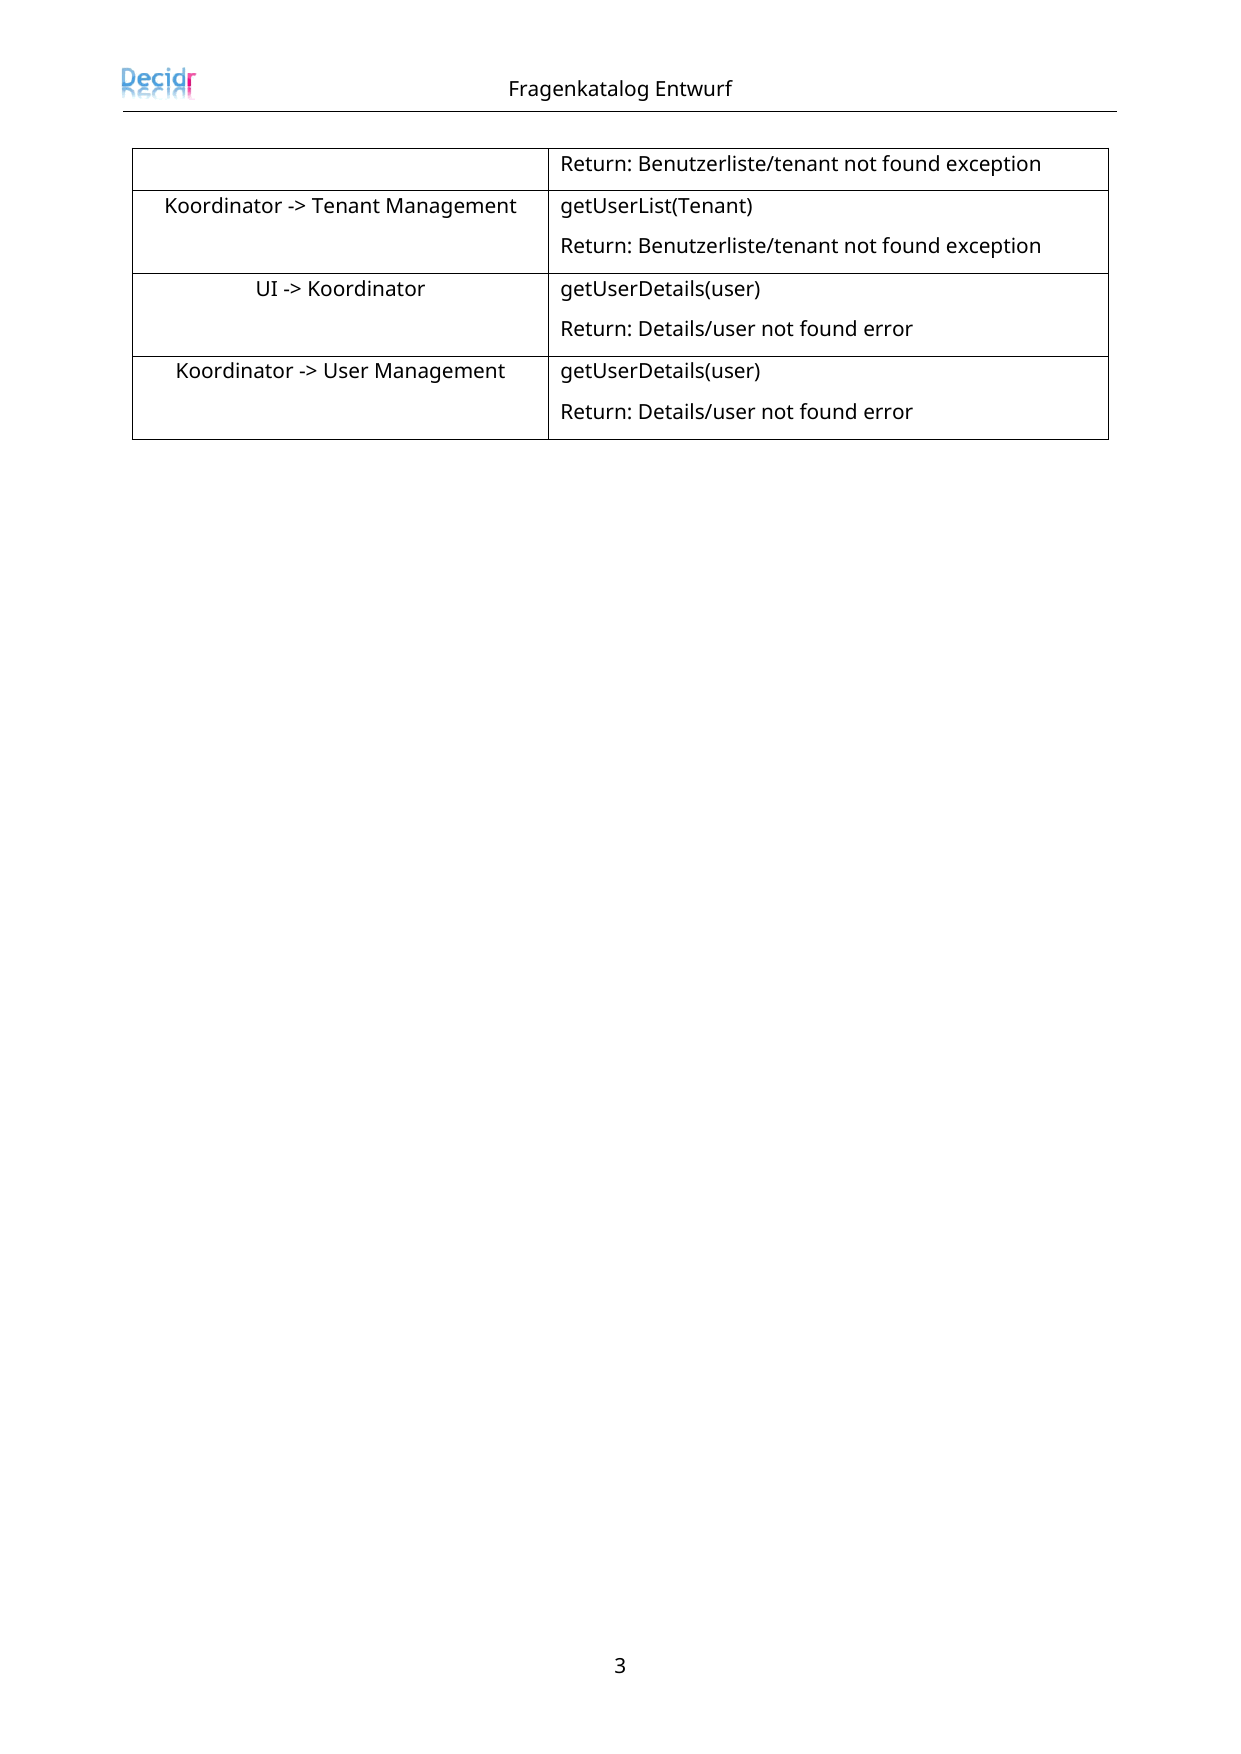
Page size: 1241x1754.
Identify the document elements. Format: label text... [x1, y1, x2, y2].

table_cell Return: Benutzerliste/tenant not found exception [549, 149, 1108, 190]
table_cell UI -> Koordinator [133, 274, 548, 356]
table_cell getUserDetails(user) Return: Details/user not found error [549, 357, 1108, 438]
table_cell [133, 149, 548, 190]
table_cell Koordinator -> Tenant Management [133, 191, 548, 273]
table_cell getUserDetails(user) Return: Details/user not found error [549, 274, 1108, 356]
picture [118, 64, 200, 102]
table_cell getUserList(Tenant) Return: Benutzerliste/tenant not found exception [549, 191, 1108, 273]
table_cell Koordinator -> User Management [133, 357, 548, 438]
